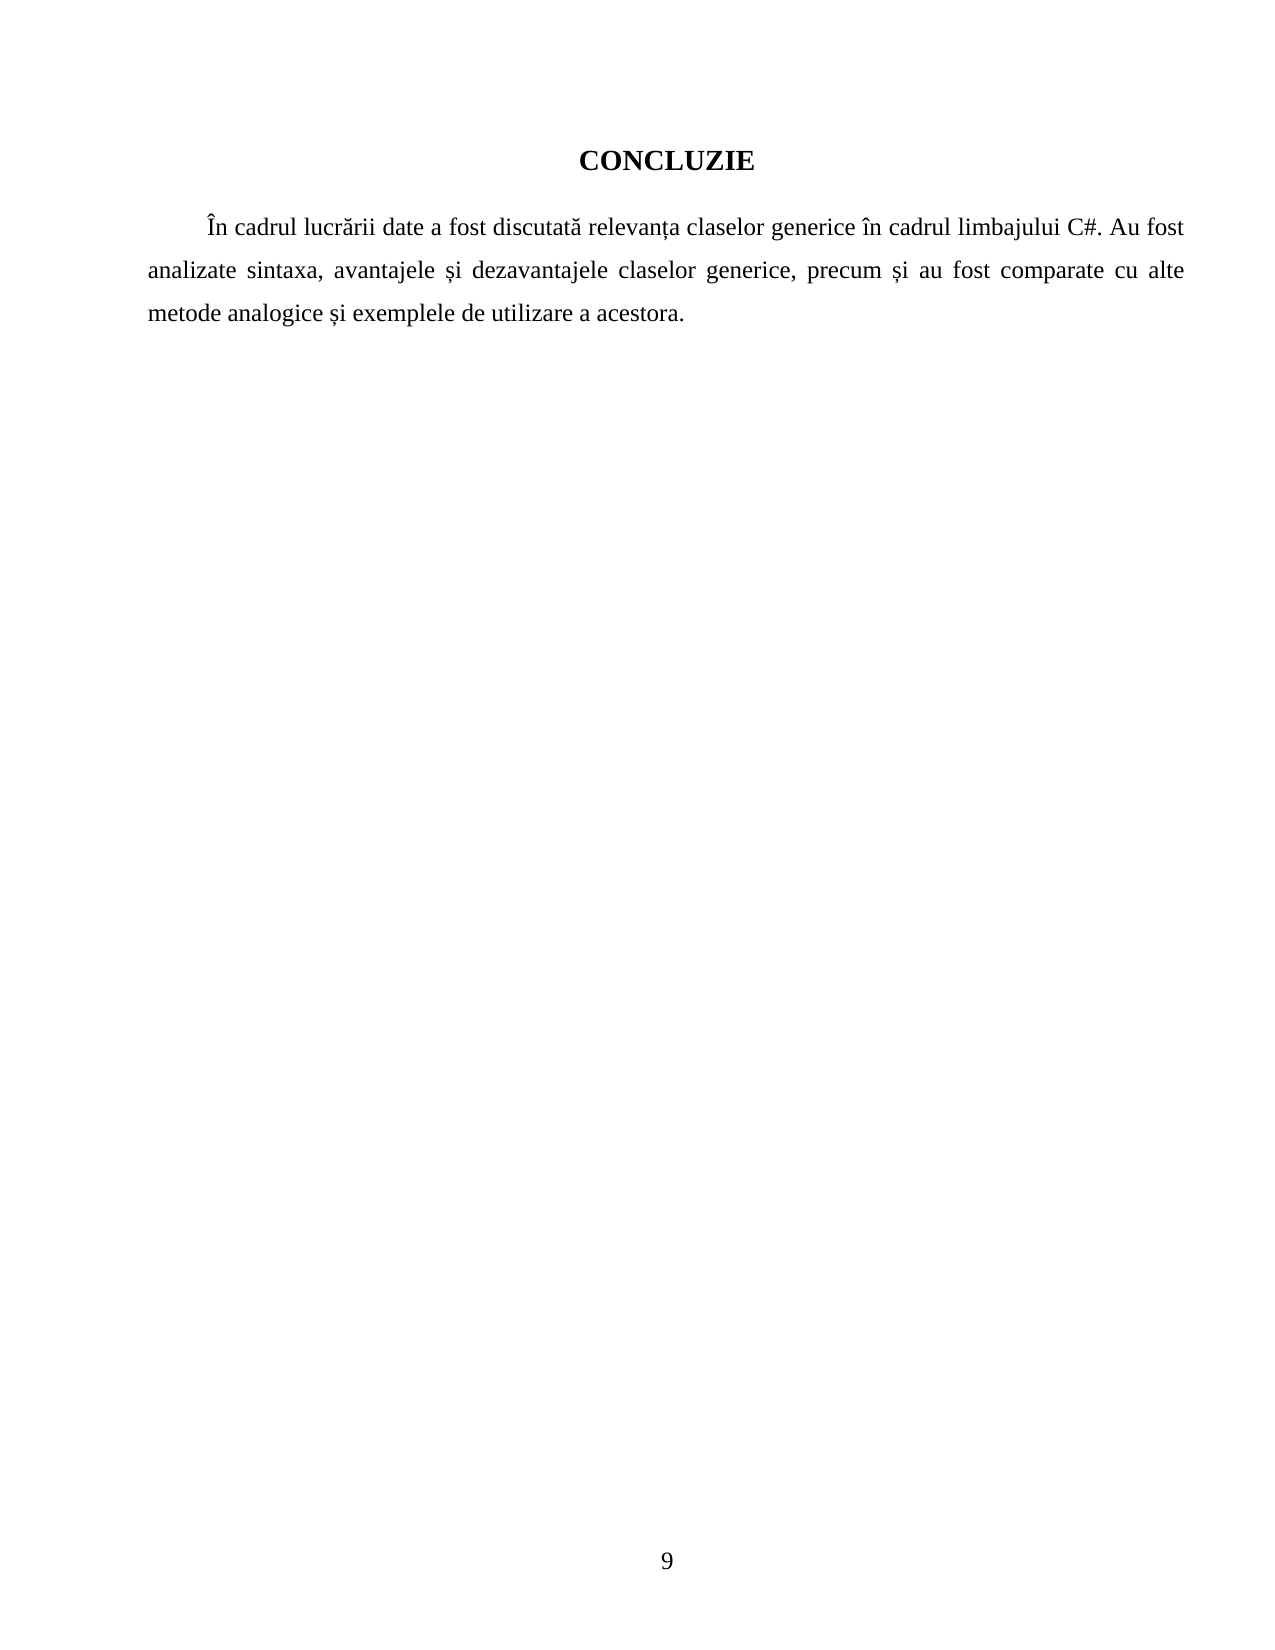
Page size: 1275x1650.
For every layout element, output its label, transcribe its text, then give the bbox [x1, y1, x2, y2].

text În cadrul lucrării date a fost discutată relevanța claselor generice în cadrul limbajului C#. Au fost analizate sintaxa, avantajele și dezavantajele claselor generice, precum și au fost comparate cu alte metode analogice și exemplele de utilizare a acestora. [148, 212, 1186, 327]
subtitle Concluzie [148, 143, 1186, 177]
